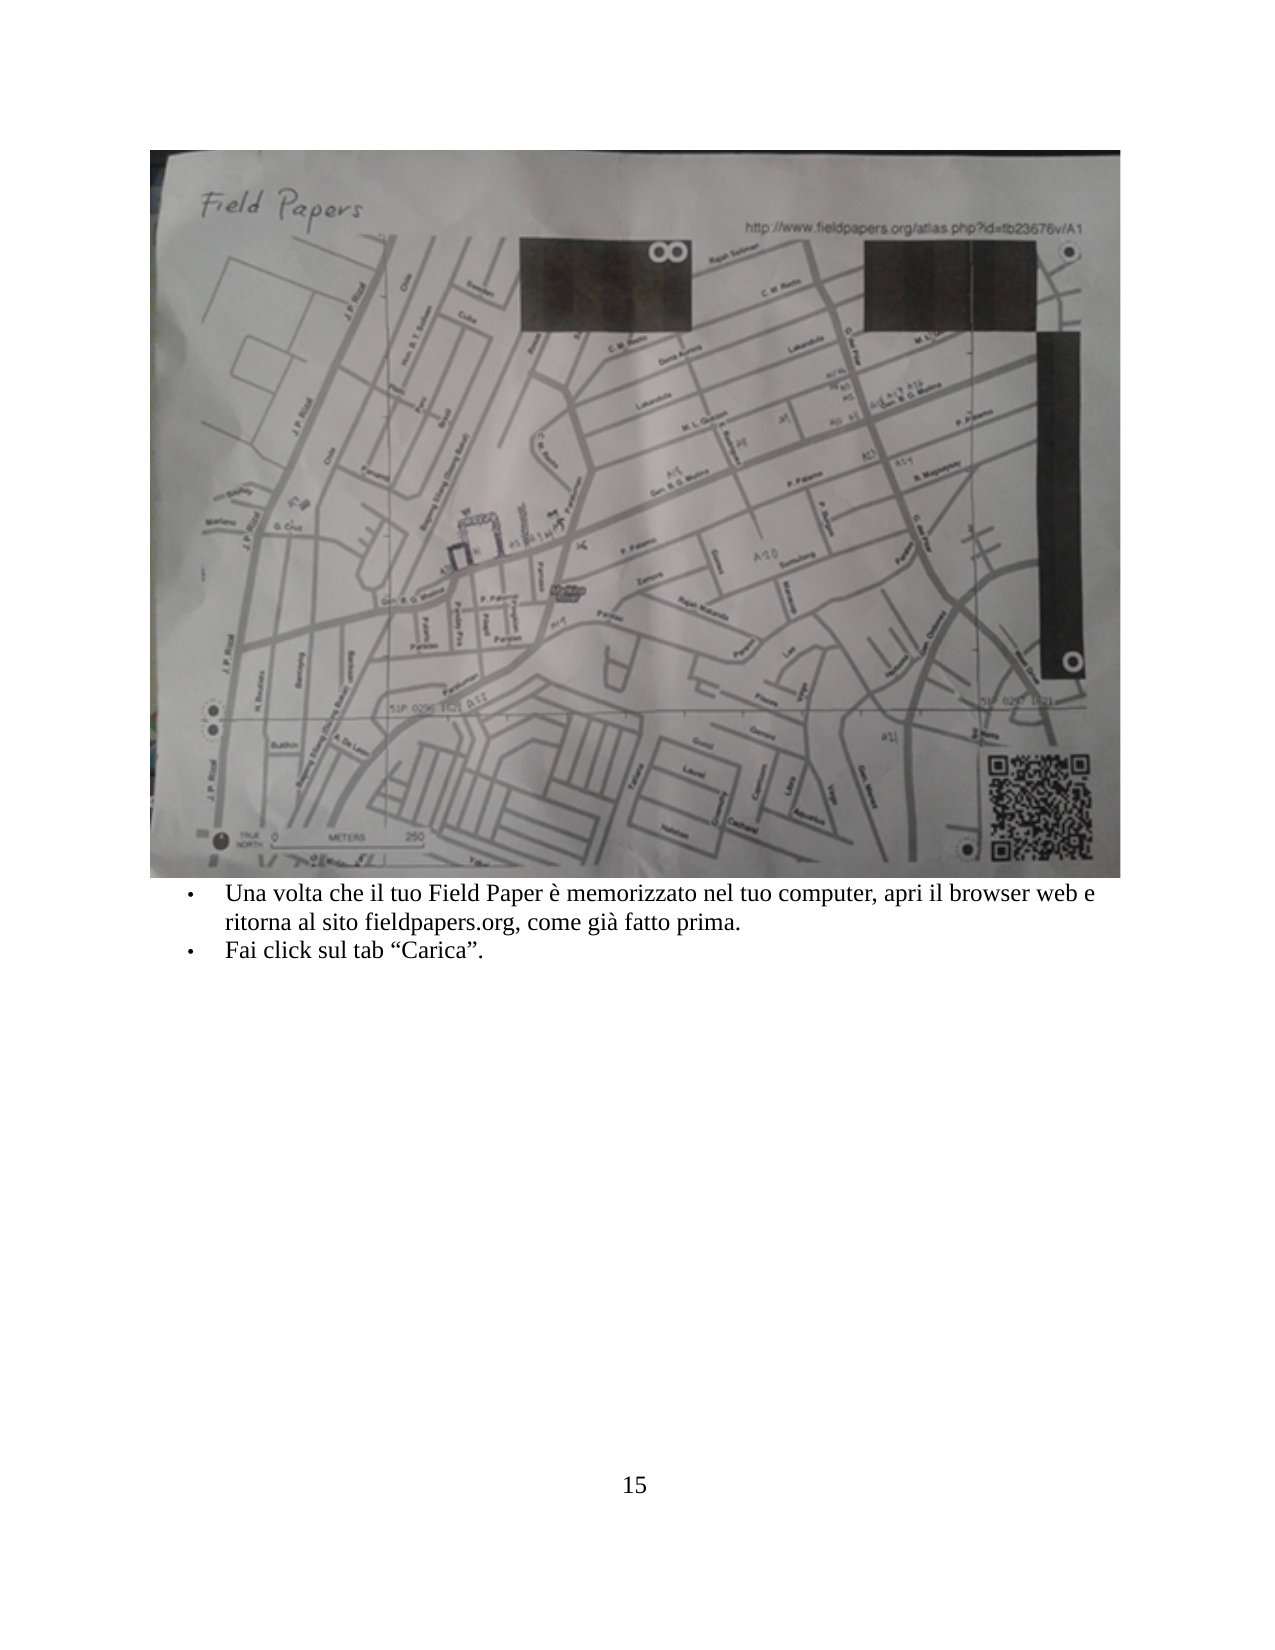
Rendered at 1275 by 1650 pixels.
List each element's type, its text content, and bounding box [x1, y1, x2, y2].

list Una volta che il tuo Field Paper è memorizzato nel tuo computer, apri il browser web e ritorna al sito fieldpapers.org, come già fatto prima. [187, 878, 1125, 935]
picture [150, 150, 1121, 878]
list Fai click sul tab “Carica”. [187, 935, 1125, 964]
